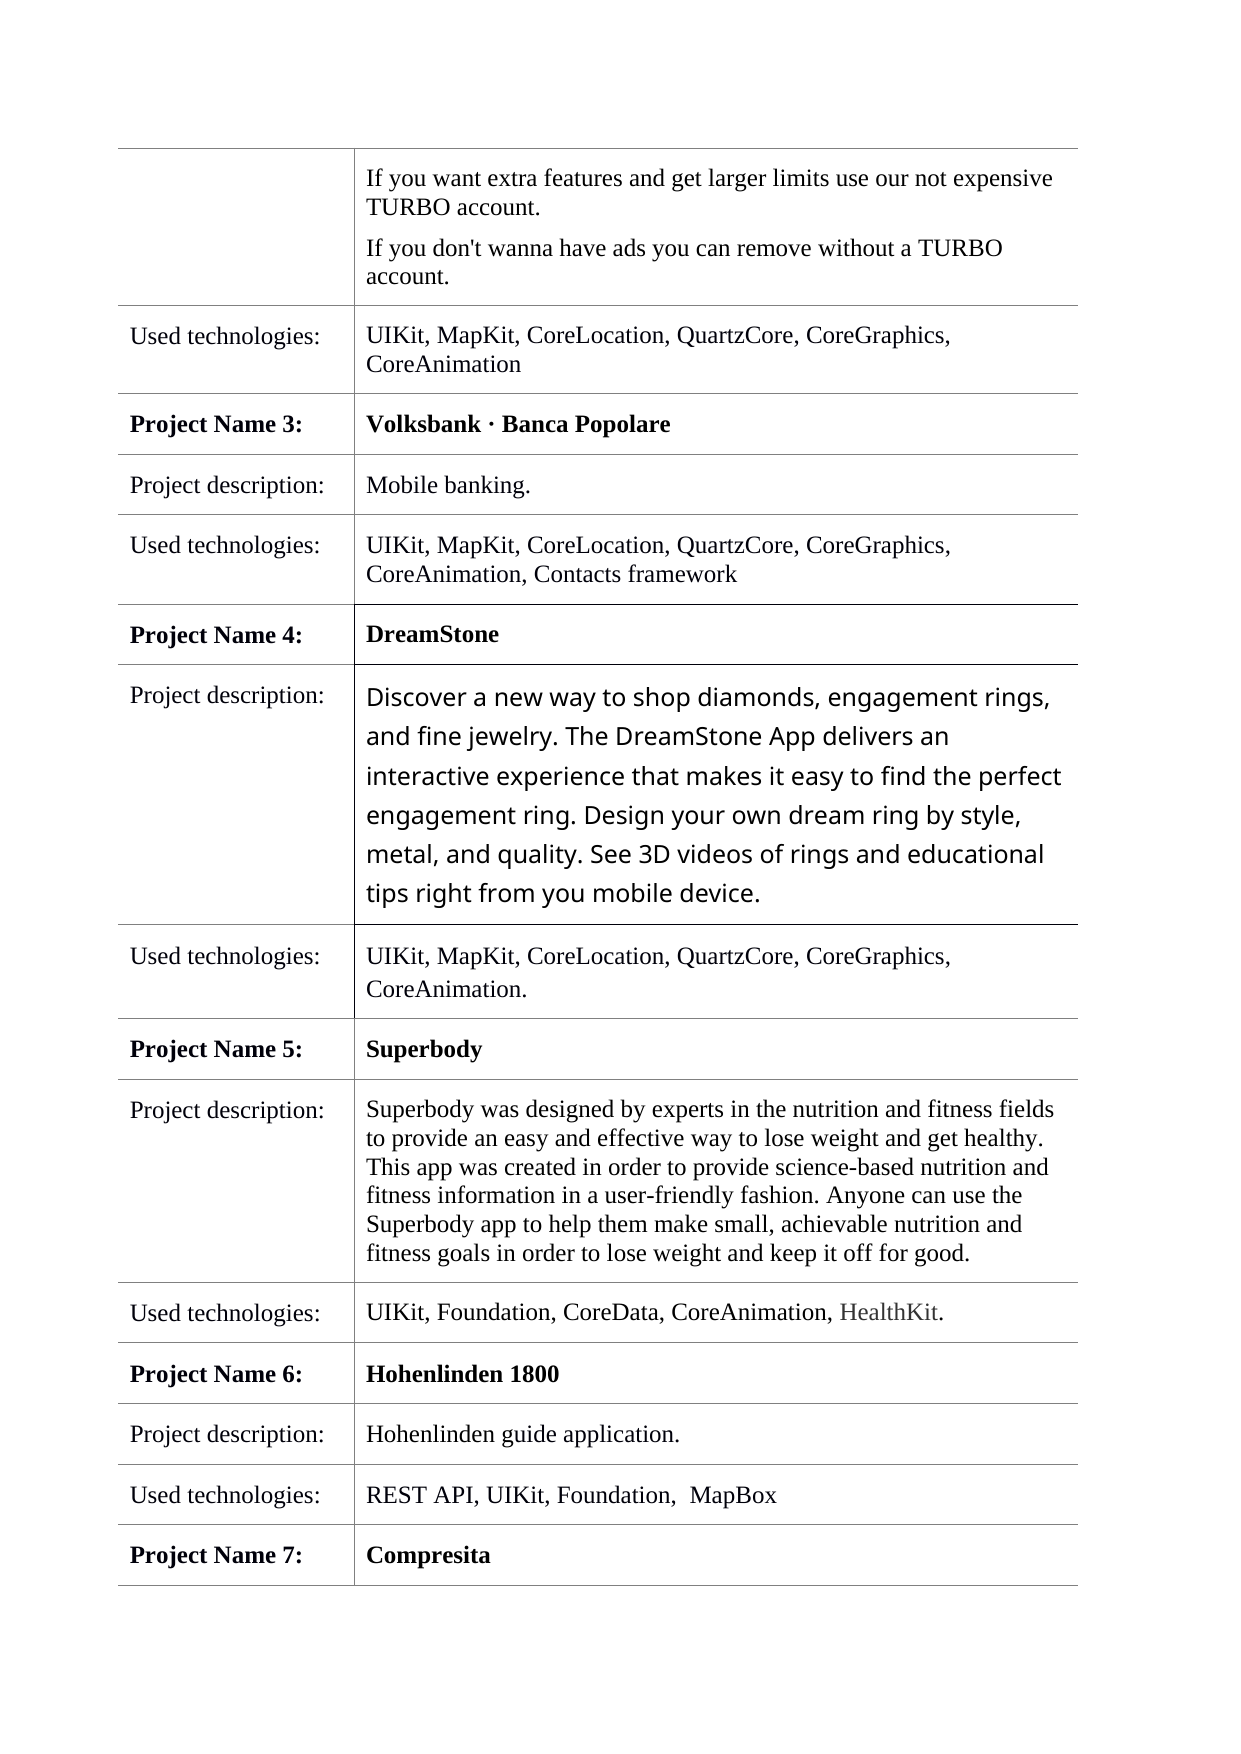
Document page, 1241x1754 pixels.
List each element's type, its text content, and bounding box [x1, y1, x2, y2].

table_cell Project description: [118, 455, 354, 514]
table_cell Project Name 3: [118, 394, 354, 453]
table_cell Hohenlinden 1800 [355, 1343, 1078, 1403]
table_cell Used technologies: [118, 1283, 354, 1342]
table_cell [118, 149, 354, 305]
table_cell REST API, UIKit, Foundation, MapBox [355, 1465, 1078, 1524]
table_cell Project Name 7: [118, 1525, 354, 1585]
table_cell Project Name 5: [118, 1019, 354, 1079]
table_cell If you want extra features and get larger limits use our not expensive TURBO account. If you don't wanna have ads you can remove without a TURBO account. [355, 149, 1078, 305]
table_cell Used technologies: [118, 515, 354, 603]
table_cell DreamStone [355, 605, 1078, 664]
table_cell UIKit, MapKit, CoreLocation, QuartzCore, CoreGraphics, CoreAnimation [355, 306, 1078, 393]
table_cell UIKit, MapKit, CoreLocation, QuartzCore, CoreGraphics, CoreAnimation, Contacts framework [355, 515, 1078, 603]
table_cell Mobile banking. [355, 455, 1078, 514]
table_cell Superbody [355, 1019, 1078, 1079]
table_cell Project description: [118, 665, 354, 924]
table_cell Project Name 6: [118, 1343, 354, 1403]
table_cell Used technologies: [118, 306, 354, 393]
table_cell Used technologies: [118, 1465, 354, 1524]
table_cell Compresita [355, 1525, 1078, 1585]
table_cell Project description: [118, 1080, 354, 1282]
table_cell Discover a new way to shop diamonds, engagement rings, and fine jewelry. The DreamStone App delivers an interactive experience that makes it easy to find the perfect engagement ring. Design your own dream ring by style, metal, and quality. See 3D videos of rings and educational tips right from you mobile device. [355, 665, 1078, 924]
table_cell Hohenlinden guide application. [355, 1404, 1078, 1463]
table_cell UIKit, Foundation, CoreData, CoreAnimation, HealthKit. [355, 1283, 1078, 1342]
table_cell Superbody was designed by experts in the nutrition and fitness fields to provide an easy and effective way to lose weight and get healthy. This app was created in order to provide science-based nutrition and fitness information in a user-friendly fashion. Anyone can use the Superbody app to help them make small, achievable nutrition and fitness goals in order to lose weight and keep it off for good. [355, 1080, 1078, 1282]
table_cell Volksbank · Banca Popolare [355, 394, 1078, 453]
table_cell Used technologies: [118, 925, 354, 1018]
table_cell Project description: [118, 1404, 354, 1463]
table_cell UIKit, MapKit, CoreLocation, QuartzCore, CoreGraphics, CoreAnimation. [355, 925, 1078, 1018]
table_cell Project Name 4: [118, 605, 354, 664]
